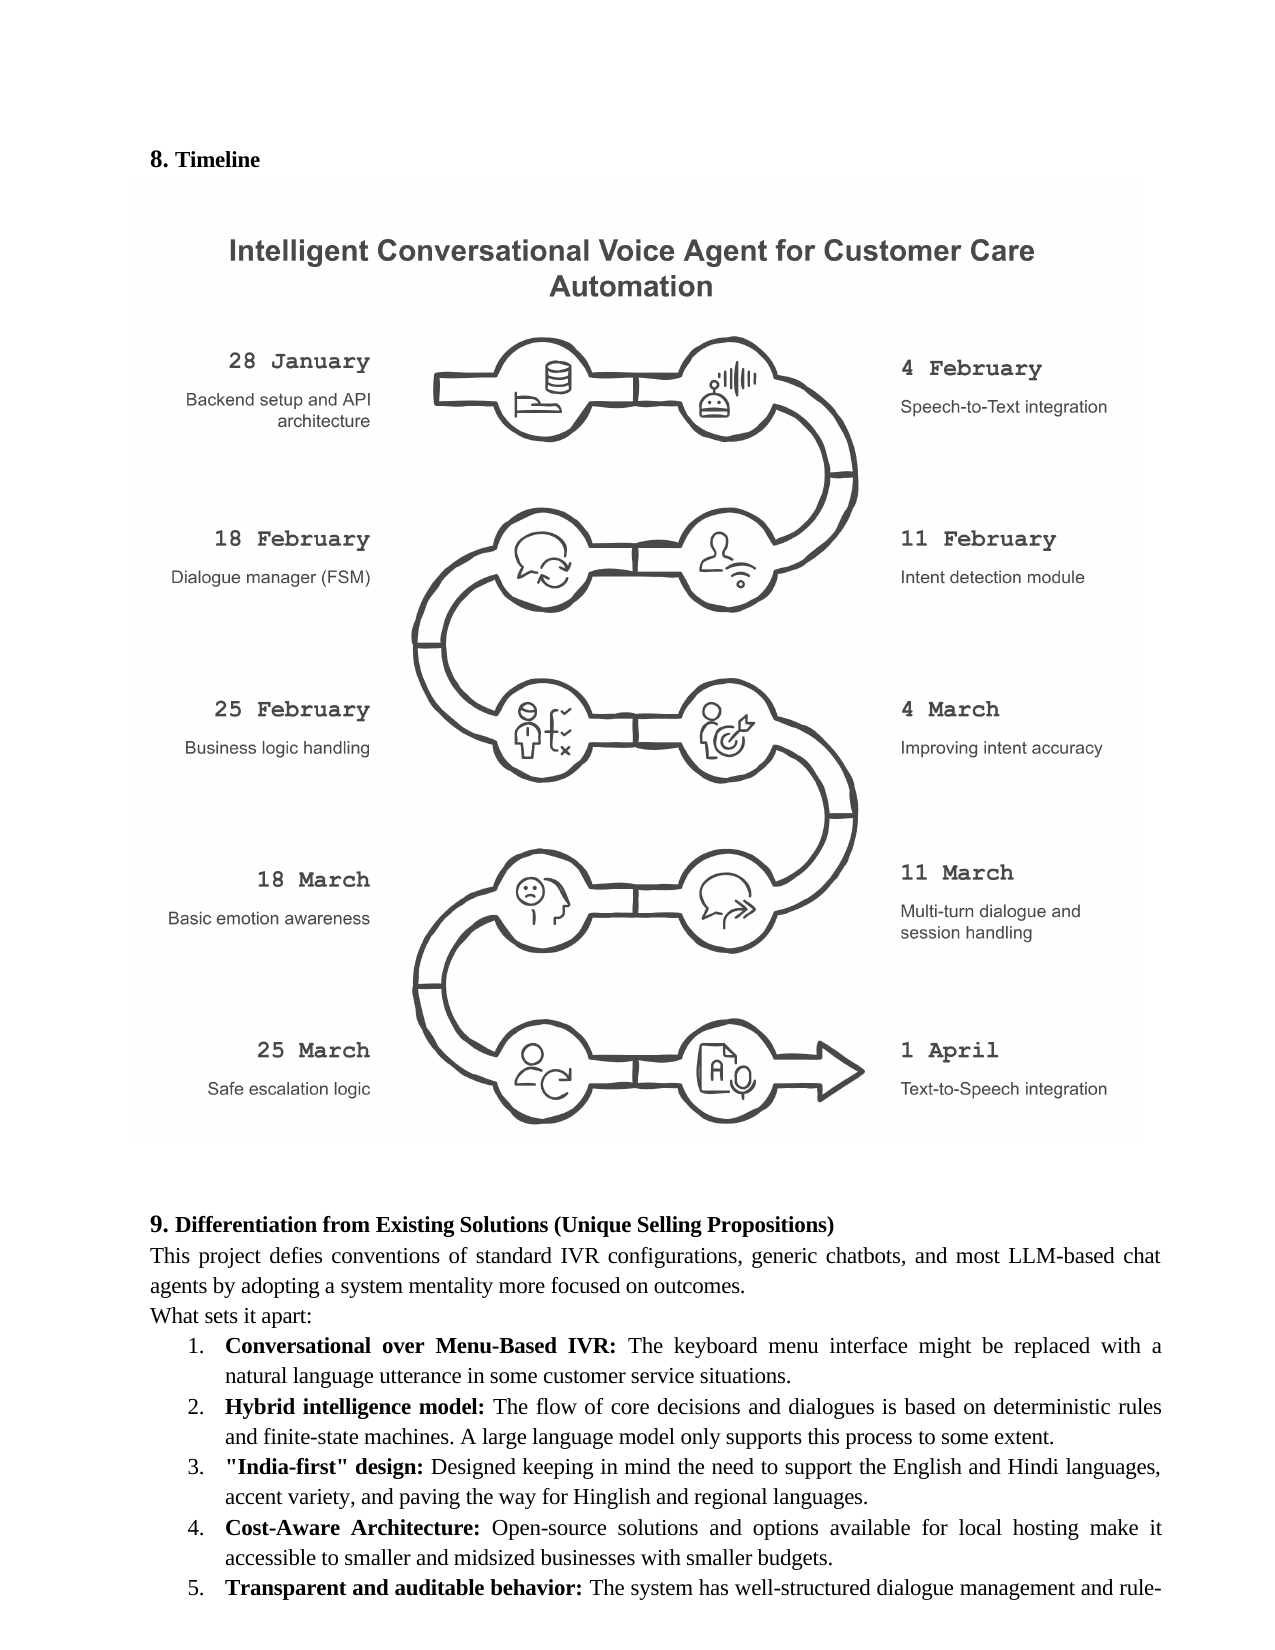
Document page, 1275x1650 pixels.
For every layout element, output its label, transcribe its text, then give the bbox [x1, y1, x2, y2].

picture [131, 176, 1144, 1141]
list Transparent and auditable behavior: The system has well-structured dialogue management and rule- [187, 1574, 1162, 1600]
list "India-first" design: Designed keeping in mind the need to support the English and Hindi languages, accent variety, and paving the way for Hinglish and regional languages. [187, 1453, 1162, 1510]
list Conversational over Menu-Based IVR: The keyboard menu interface might be replaced with a natural language utterance in some customer service situations. [187, 1332, 1162, 1389]
text What sets it apart: [150, 1302, 1162, 1328]
subtitle Differentiation from Existing Solutions (Unique Selling Propositions) [150, 1209, 1162, 1237]
list Cost-Aware Architecture: Open-source solutions and options available for local hosting make it accessible to smaller and midsized businesses with smaller budgets. [187, 1513, 1162, 1570]
list Hybrid intelligence model: The flow of core decisions and dialogues is based on deterministic rules and finite-state machines. A large language model only supports this process to some extent. [187, 1393, 1162, 1449]
text This project defies conventions of standard IVR configurations, generic chatbots, and most LLM-based chat agents by adopting a system mentality more focused on outcomes. [150, 1242, 1162, 1298]
subtitle Timeline [150, 144, 1162, 172]
